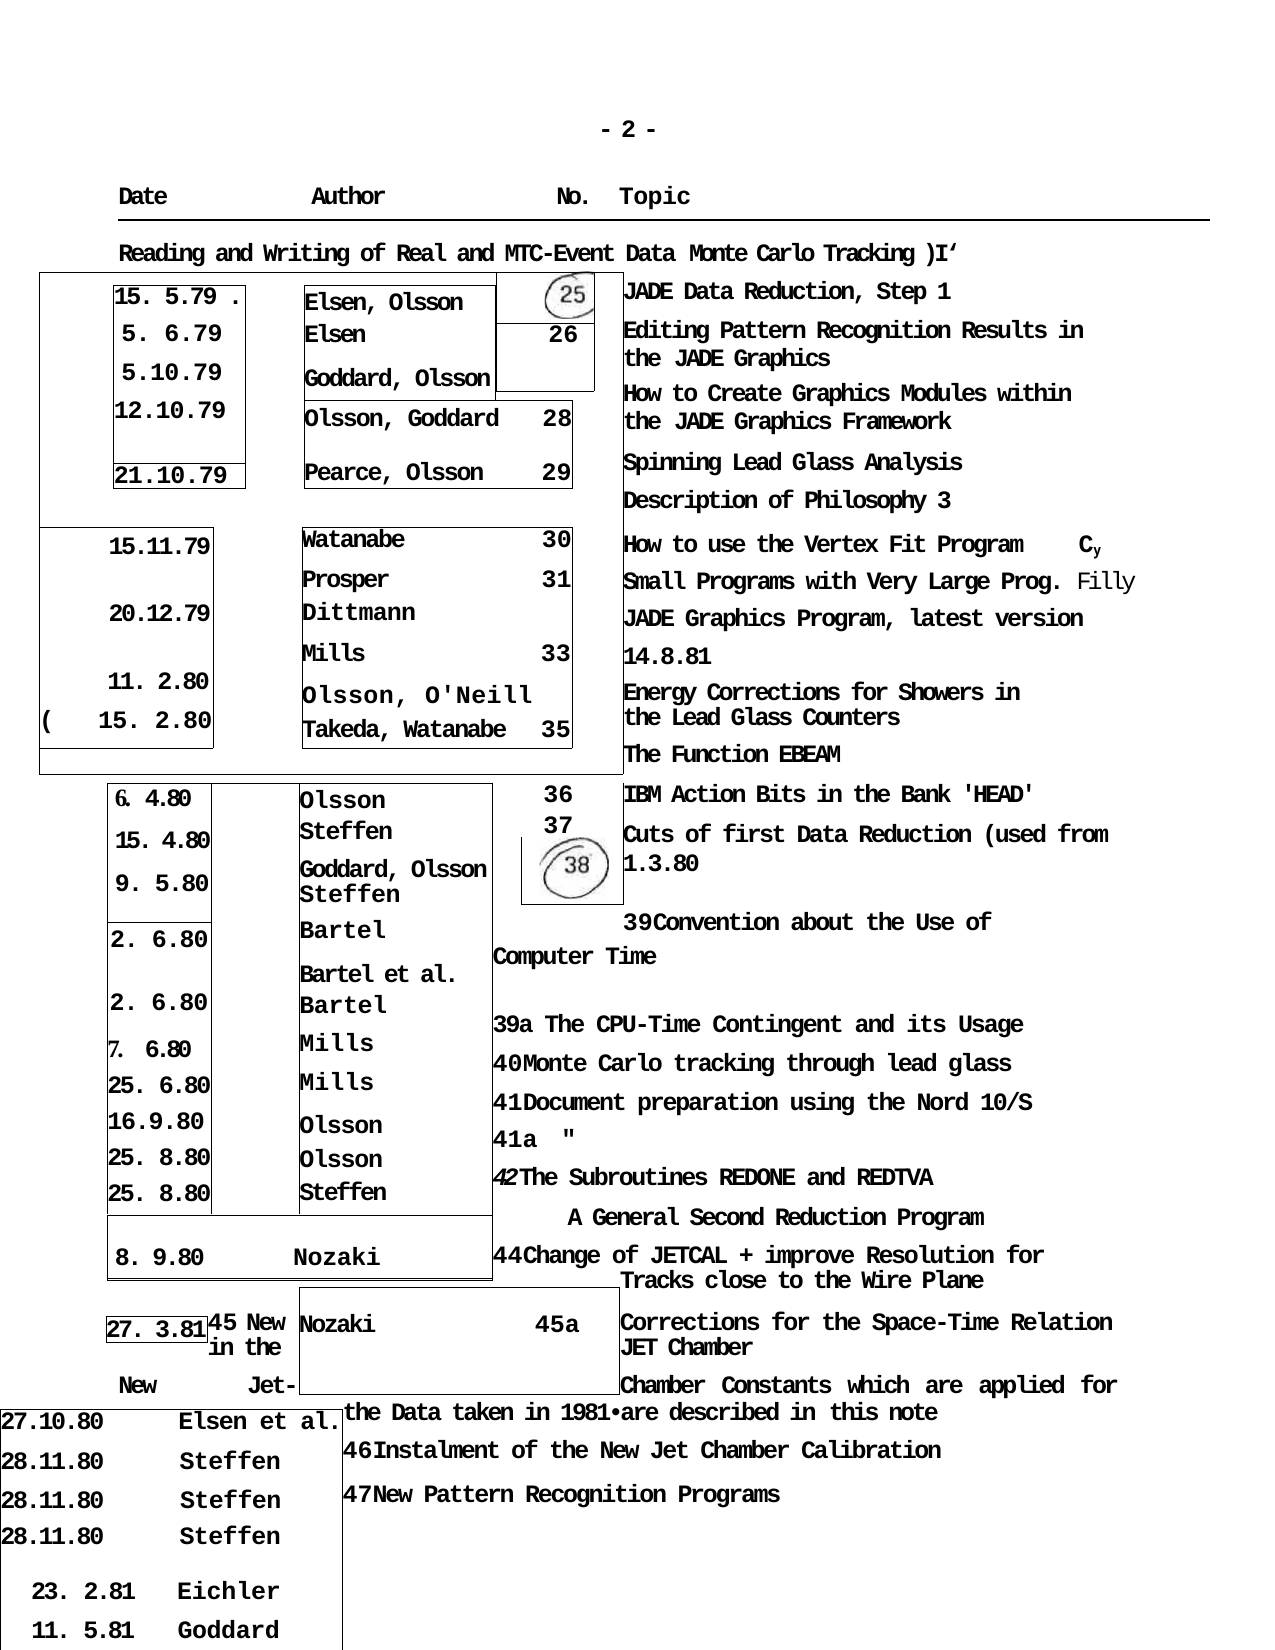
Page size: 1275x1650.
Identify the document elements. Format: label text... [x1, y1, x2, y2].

text Mills [300, 1071, 492, 1095]
text Reading and Writing of Real and MTC-Event Data Monte Carlo Tracking )I‘ [118, 234, 1157, 269]
text The Function EBEAM [300, 784, 492, 857]
text Date Author No. Topic [118, 184, 1157, 212]
text in the JET Chamber [300, 1338, 619, 1394]
list 6.80 25. 6.80 16.9.80 25. 8.80 25. 8.80 8. 9.80 [108, 1028, 211, 1214]
text Mills [300, 1031, 492, 1056]
text 45 New Corrections for the Space-Time Relation [118, 1305, 299, 1336]
text The Function EBEAM [108, 784, 211, 922]
text Dittmann [303, 601, 572, 626]
text 37 [543, 818, 623, 837]
text [493, 819, 521, 877]
text 40 Monte Carlo tracking through lead glass [493, 1046, 1157, 1078]
text 44 Change of JETCAL + improve Resolution for [493, 1239, 1157, 1270]
text in the JET Chamber [620, 1336, 1157, 1361]
text in the JET Chamber [300, 1288, 619, 1313]
list 4.80 15. 4.80 9. 5.80 [114, 784, 211, 899]
text Reading and Writing of Real and MTC-Event Data Monte Carlo Tracking )I‘ [497, 273, 594, 323]
text Olsson Olsson Steffen [300, 1106, 387, 1208]
text Watanabe 30 [303, 528, 572, 552]
text 5.10.79 [121, 361, 245, 386]
text [1, 1646, 342, 1650]
text Reading and Writing of Real and MTC-Event Data Monte Carlo Tracking )I‘ [40, 528, 213, 704]
text in the JET Chamber [118, 1336, 299, 1361]
text The Function EBEAM [300, 1056, 492, 1071]
text 28.11.80 Steffen [1, 1448, 342, 1477]
text Pearce, Olsson 29 [305, 459, 572, 485]
text Prosper 31 [303, 564, 572, 593]
text 45 New Corrections for the Space-Time Relation [620, 1305, 1157, 1336]
text Energy Corrections for Showers in the Lead Glass Counters [624, 680, 1044, 731]
text JADE Data Reduction, Step 1 [624, 276, 1157, 306]
text 41 Document preparation using the Nord 10/S [493, 1085, 1157, 1116]
text Olsson, Goddard 28 [305, 401, 572, 433]
text 5. 6.79 [121, 321, 245, 349]
text Bartel et al. Bartel [300, 958, 462, 1020]
text Tracks close to the Wire Plane [193, 1270, 1157, 1293]
text Goddard, Olsson Steffen [300, 857, 492, 908]
text A General Second Reduction Program [493, 1202, 1157, 1232]
text 41a " [493, 1127, 1157, 1153]
text 11. 5.81 Goddard [1, 1618, 342, 1646]
text Goddard, Olsson [305, 359, 495, 393]
text 12.10.79 [114, 397, 245, 426]
text How to Create Graphics Modules within the JADE Graphics Framework [624, 379, 1097, 435]
text 27. 3.81 [107, 1317, 207, 1342]
text 26 [548, 324, 594, 348]
text [493, 782, 623, 808]
text [1, 1516, 342, 1524]
text Mills 33 [303, 641, 572, 666]
text The Function EBEAM [300, 908, 492, 919]
text Olsson Steffen [300, 784, 395, 846]
text The Function EBEAM [108, 1017, 211, 1028]
text The Function EBEAM [300, 943, 492, 1031]
text Cuts of first Data Reduction (used from 1.3.80 [624, 819, 1157, 877]
picture [544, 273, 594, 319]
text [1, 1437, 342, 1448]
text - 2 - [598, 118, 1157, 142]
text Reading and Writing of Real and MTC-Event Data Monte Carlo Tracking )I‘ [305, 433, 572, 459]
text 27.10.80 Elsen et al. [1, 1410, 342, 1437]
text Description of Philosophy 3 [624, 484, 1157, 514]
text The Function EBEAM [107, 784, 492, 1215]
text Bartel [300, 919, 492, 943]
text Olsson, O'Neill Takeda, Watanabe 35 [303, 677, 572, 744]
text 28.11.80 Steffen [1, 1524, 342, 1552]
text [1, 1477, 342, 1488]
text The Function EBEAM [108, 1216, 492, 1278]
text 46 Instalment of the New Jet Chamber Calibration [343, 1434, 1157, 1465]
text 39 Convention about the Use of Computer Time 39a The CPU-Time Contingent and its Usage [493, 903, 1089, 1039]
text Reading and Writing of Real and MTC-Event Data Monte Carlo Tracking )I‘ [40, 273, 623, 774]
text The Function EBEAM [521, 783, 623, 904]
text [1, 1607, 342, 1618]
text IBM Action Bits in the Bank 'HEAD' [624, 782, 1157, 808]
picture [539, 837, 609, 899]
text 23. 2.81 Eichler [1, 1578, 342, 1607]
text Reading and Writing of Real and MTC-Event Data Monte Carlo Tracking )I‘ [305, 286, 495, 359]
text 15.11.79 20.12.79 11. 2.80 [106, 528, 213, 696]
text 36 [543, 783, 623, 807]
text Reading and Writing of Real and MTC-Event Data Monte Carlo Tracking )I‘ [40, 735, 213, 748]
text ( 15. 2.80 [40, 704, 213, 735]
text 42 The Subroutines REDONE and REDTVA [493, 1164, 1157, 1191]
text Small Programs with Very Large Prog. Filly JADE Graphics Program, latest version 14.8.81 [624, 559, 1142, 672]
text 2. 6.80 2. 6.80 [108, 923, 211, 1017]
text 8. 9.80 Nozaki [114, 1245, 492, 1273]
text 28.11.80 Steffen [1, 1488, 342, 1516]
text New Jet-Chamber Constants which are applied for the Data taken in 1981•are described in this note [118, 1372, 1119, 1426]
text Nozaki 45a [300, 1313, 619, 1338]
text 15. 5.79 . [114, 286, 245, 310]
text Spinning Lead Glass Analysis [624, 446, 1157, 477]
text How to use the Vertex Fit Program Cy [624, 526, 1157, 559]
text The Function EBEAM [624, 742, 1157, 767]
text [1, 1552, 342, 1578]
text Elsen, Olsson Elsen [305, 286, 473, 348]
text 21.10.79 [114, 464, 245, 488]
text Editing Pattern Recognition Results in the JADE Graphics [624, 317, 1104, 372]
text 47 New Pattern Recognition Programs [343, 1476, 1157, 1509]
